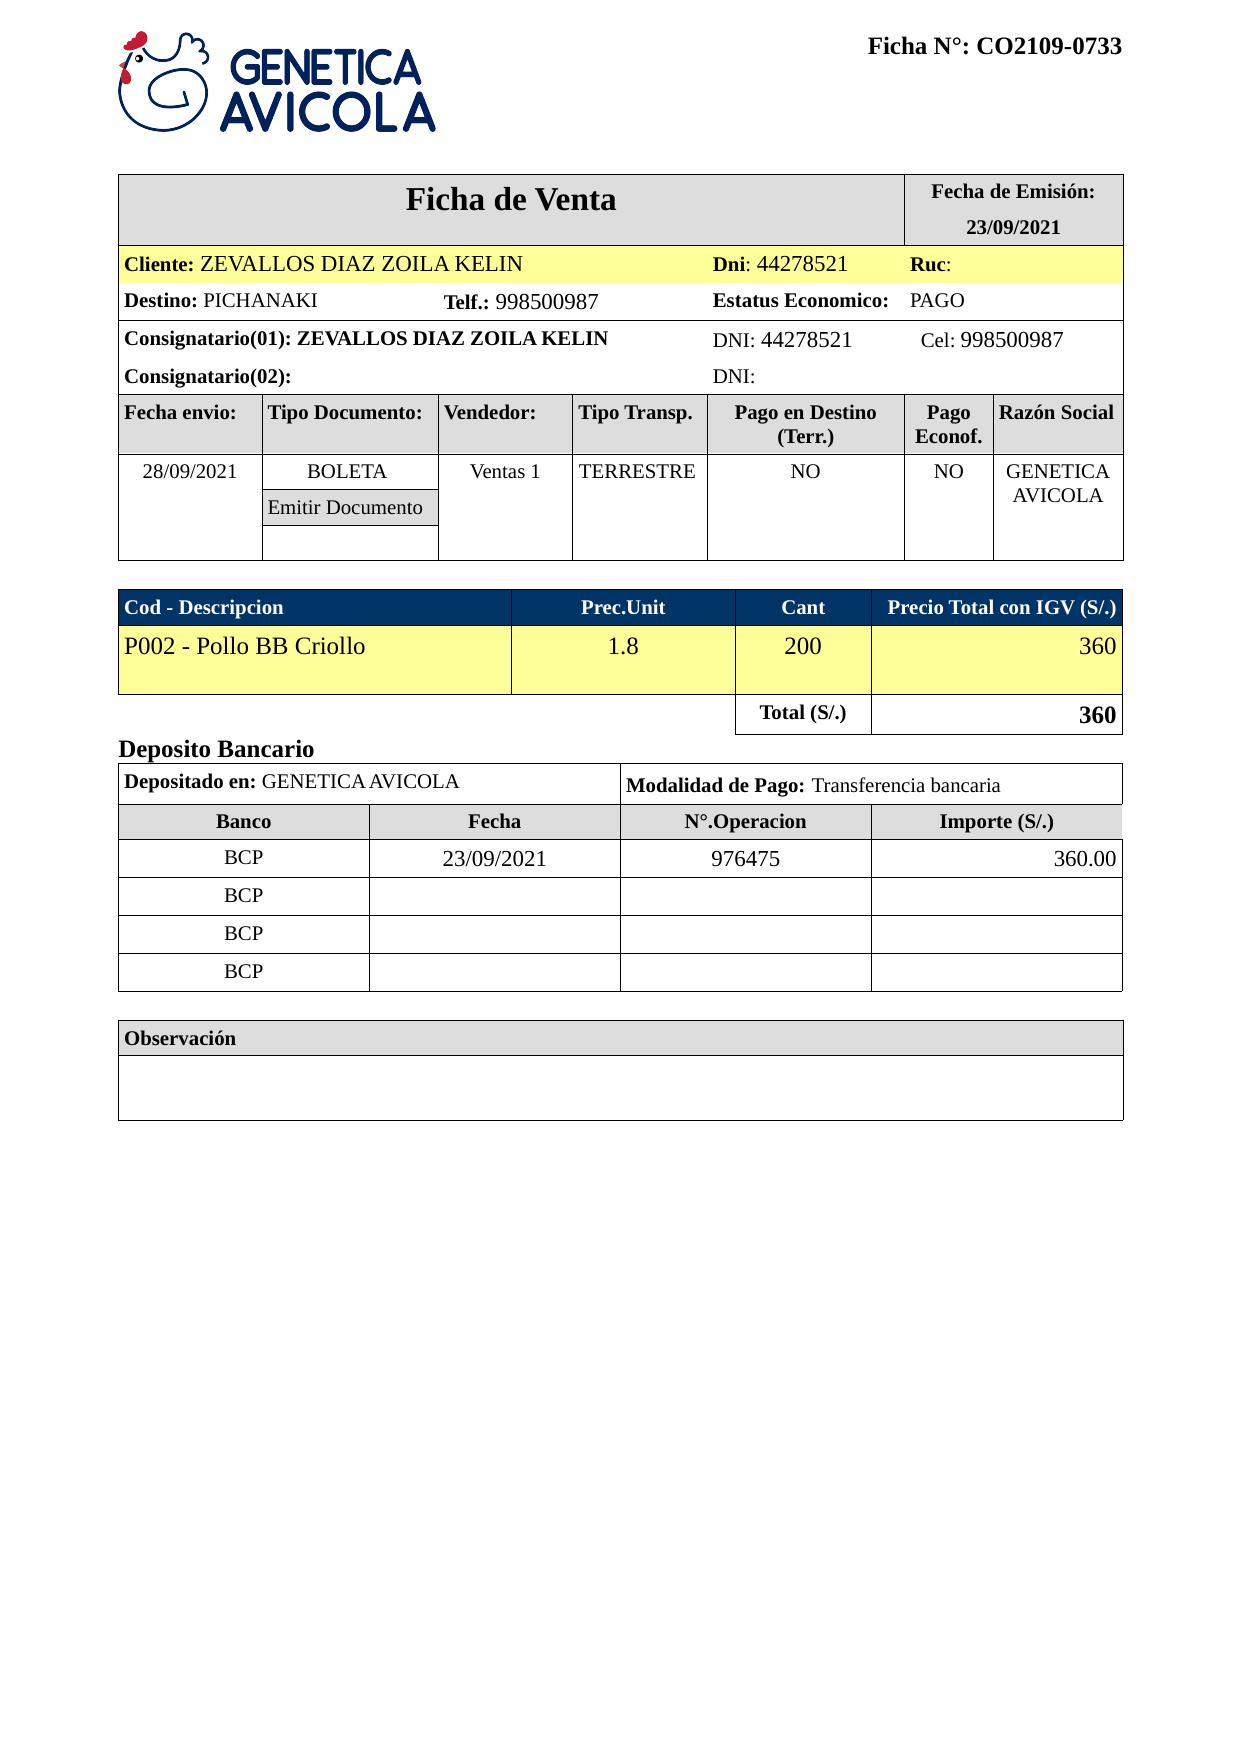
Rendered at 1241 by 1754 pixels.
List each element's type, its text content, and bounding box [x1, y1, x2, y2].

table_header Precio Total con IGV (S/.) [872, 590, 1122, 625]
table_cell Dni: 44278521 [707, 246, 904, 283]
table_cell BCP [119, 840, 369, 877]
table_cell Pago Econof. [905, 395, 993, 453]
table_cell [370, 878, 620, 915]
table_header Modalidad de Pago: Transferencia bancaria [621, 764, 1122, 803]
table_cell 360.00 [872, 840, 1122, 877]
table_cell Emitir Documento [263, 490, 438, 525]
table_cell DNI: 44278521 [707, 321, 915, 358]
table_cell Telf.: 998500987 [438, 283, 707, 320]
table_cell Tipo Transp. [573, 395, 707, 453]
table_cell Ventas 1 [439, 455, 572, 560]
text Deposito Bancario [118, 734, 1122, 763]
table_cell 1.8 [512, 626, 735, 694]
table_cell [621, 878, 871, 915]
table_header Cod - Descripcion [119, 590, 511, 625]
table_cell BCP [119, 916, 369, 953]
table_cell Total (S/.) [736, 695, 871, 734]
table_cell Consignatario(01): ZEVALLOS DIAZ ZOILA KELIN [119, 321, 707, 358]
table_cell 23/09/2021 [370, 840, 620, 877]
table_cell Importe (S/.) [872, 805, 1122, 839]
table_cell [119, 1056, 1123, 1119]
table_cell NO [905, 455, 993, 560]
table_cell Tipo Documento: [263, 395, 438, 453]
table_header Ficha de Venta [119, 175, 904, 245]
table_cell N°.Operacion [621, 805, 871, 839]
table_cell [621, 916, 871, 953]
table_header Cant [736, 590, 871, 625]
table_cell 28/09/2021 [119, 455, 262, 560]
table_cell 23/09/2021 [905, 209, 1123, 245]
table_cell BCP [119, 878, 369, 915]
table_cell [263, 526, 438, 560]
table_cell [872, 878, 1122, 915]
table_cell [511, 695, 735, 734]
table_cell [872, 954, 1122, 991]
table_header Observación [119, 1021, 1123, 1055]
table_cell BCP [119, 954, 369, 991]
table_cell Fecha [370, 805, 620, 839]
table_cell 360 [872, 626, 1122, 694]
table_header Depositado en: GENETICA AVICOLA [119, 764, 620, 803]
table_cell NO [708, 455, 904, 560]
picture [118, 31, 436, 132]
table_cell GENETICA AVICOLA [994, 455, 1123, 560]
table_cell PAGO [904, 283, 1123, 320]
table_cell 360 [872, 695, 1122, 734]
table_cell Estatus Economico: [707, 283, 904, 320]
table_cell 200 [736, 626, 871, 694]
table_cell P002 - Pollo BB Criollo [119, 626, 511, 694]
table_cell BOLETA [263, 455, 438, 489]
table_cell [370, 916, 620, 953]
table_cell Cliente: ZEVALLOS DIAZ ZOILA KELIN [119, 246, 707, 283]
table_cell Pago en Destino (Terr.) [708, 395, 904, 453]
table_cell [370, 954, 620, 991]
table_cell [118, 695, 511, 734]
table_cell Ruc: [904, 246, 1123, 283]
table_cell DNI: [707, 358, 1123, 394]
table_cell Fecha envio: [119, 395, 262, 453]
table_cell [621, 954, 871, 991]
table_header Fecha de Emisión: [905, 175, 1123, 209]
table_cell Consignatario(02): [119, 358, 707, 394]
table_cell Banco [119, 805, 369, 839]
table_cell [872, 916, 1122, 953]
table_cell Destino: PICHANAKI [119, 283, 438, 320]
table_cell 976475 [621, 840, 871, 877]
table_cell Cel: 998500987 [915, 321, 1123, 358]
table_cell TERRESTRE [573, 455, 707, 560]
table_cell Razón Social [994, 395, 1123, 453]
table_cell Vendedor: [439, 395, 572, 453]
table_header Prec.Unit [512, 590, 735, 625]
